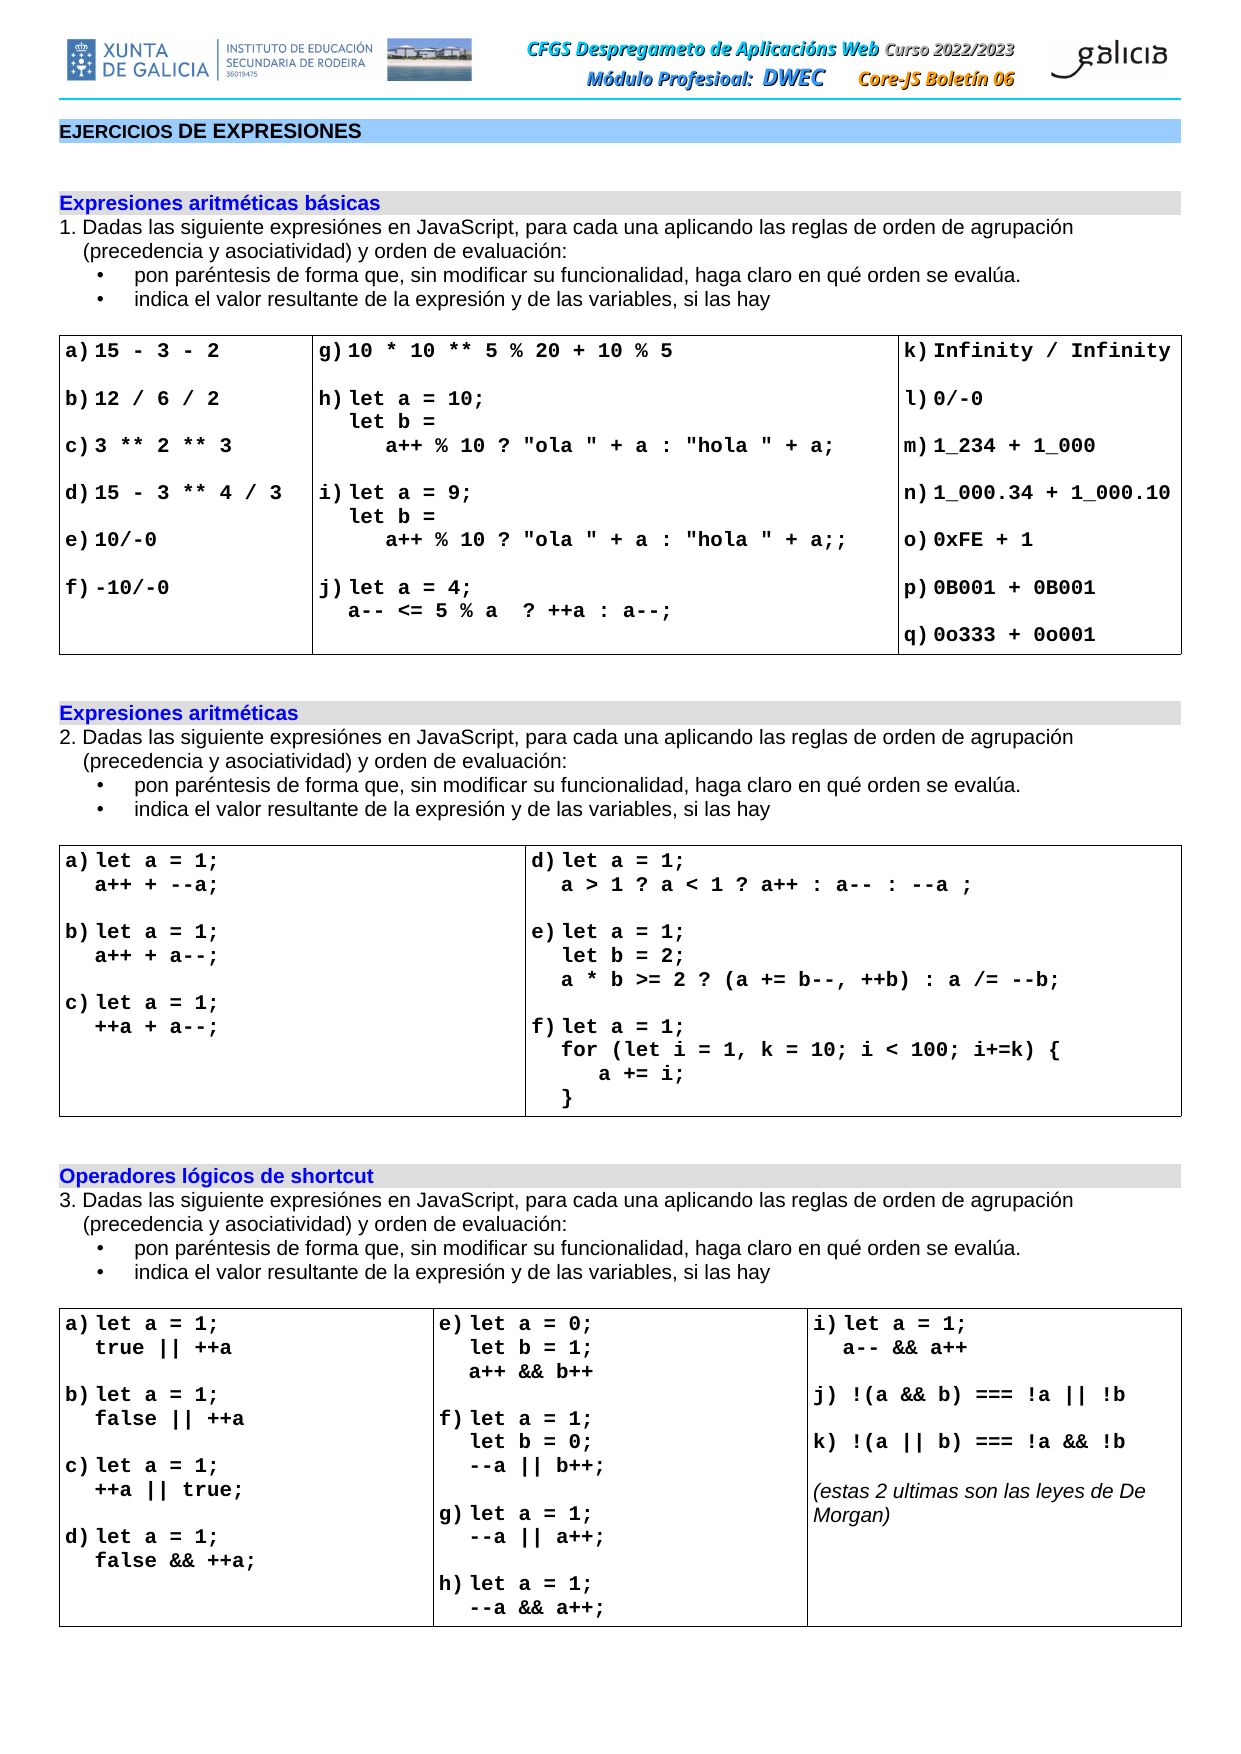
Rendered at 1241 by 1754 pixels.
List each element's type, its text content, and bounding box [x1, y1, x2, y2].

table_header let a = 1; true || ++a let a = 1; false || ++a let a = 1; ++a || true; let a = 1; false && ++a; [60, 1309, 433, 1626]
text 2. Dadas las siguiente expresiónes en JavaScript, para cada una aplicando las reglas de orden de agrupación (precedencia y asociatividad) y orden de evaluación: [59, 725, 1181, 773]
table_header 10 * 10 ** 5 % 20 + 10 % 5 let a = 10; let b = a++ % 10 ? "ola " + a : "hola " + a; let a = 9; let b = a++ % 10 ? "ola " + a : "hola " + a;; let a = 4; a-- <= 5 % a ? ++a : a--; [313, 336, 898, 653]
text EJERCICIOS DE EXPRESIONES [59, 119, 1181, 143]
text Expresiones aritméticas básicas [59, 191, 1181, 215]
table_header Infinity / Infinity 0/-0 1_234 + 1_000 1_000.34 + 1_000.10 0xFE + 1 0B001 + 0B001 0o333 + 0o001 [899, 336, 1181, 653]
table_header 15 - 3 - 2 12 / 6 / 2 3 ** 2 ** 3 15 - 3 ** 4 / 3 10/-0 -10/-0 [60, 336, 312, 653]
list indica el valor resultante de la expresión y de las variables, si las hay [97, 797, 1181, 821]
picture [1051, 37, 1172, 82]
text 3. Dadas las siguiente expresiónes en JavaScript, para cada una aplicando las reglas de orden de agrupación (precedencia y asociatividad) y orden de evaluación: [59, 1188, 1181, 1236]
list indica el valor resultante de la expresión y de las variables, si las hay [97, 1260, 1181, 1284]
list pon paréntesis de forma que, sin modificar su funcionalidad, haga claro en qué orden se evalúa. [97, 1236, 1181, 1260]
table_header let a = 1; a++ + --a; let a = 1; a++ + a--; let a = 1; ++a + a--; [60, 846, 525, 1116]
table_header let a = 0; let b = 1; a++ && b++ let a = 1; let b = 0; --a || b++; let a = 1; --a || a++; let a = 1; --a && a++; [434, 1309, 807, 1626]
picture [64, 35, 473, 82]
list pon paréntesis de forma que, sin modificar su funcionalidad, haga claro en qué orden se evalúa. [97, 263, 1181, 287]
text Expresiones aritméticas [59, 701, 1181, 725]
list indica el valor resultante de la expresión y de las variables, si las hay [97, 287, 1181, 311]
text 1. Dadas las siguiente expresiónes en JavaScript, para cada una aplicando las reglas de orden de agrupación (precedencia y asociatividad) y orden de evaluación: [59, 215, 1181, 263]
table_header let a = 1; a > 1 ? a < 1 ? a++ : a-- : --a ; let a = 1; let b = 2; a * b >= 2 ? (a += b--, ++b) : a /= --b; let a = 1; for (let i = 1, k = 10; i < 100; i+=k) { a += i; } [526, 846, 1181, 1116]
text Operadores lógicos de shortcut [59, 1164, 1181, 1188]
table_header let a = 1; a-- && a++ j) !(a && b) === !a || !b k) !(a || b) === !a && !b (estas 2 ultimas son las leyes de De Morgan) [808, 1309, 1181, 1626]
list pon paréntesis de forma que, sin modificar su funcionalidad, haga claro en qué orden se evalúa. [97, 773, 1181, 797]
